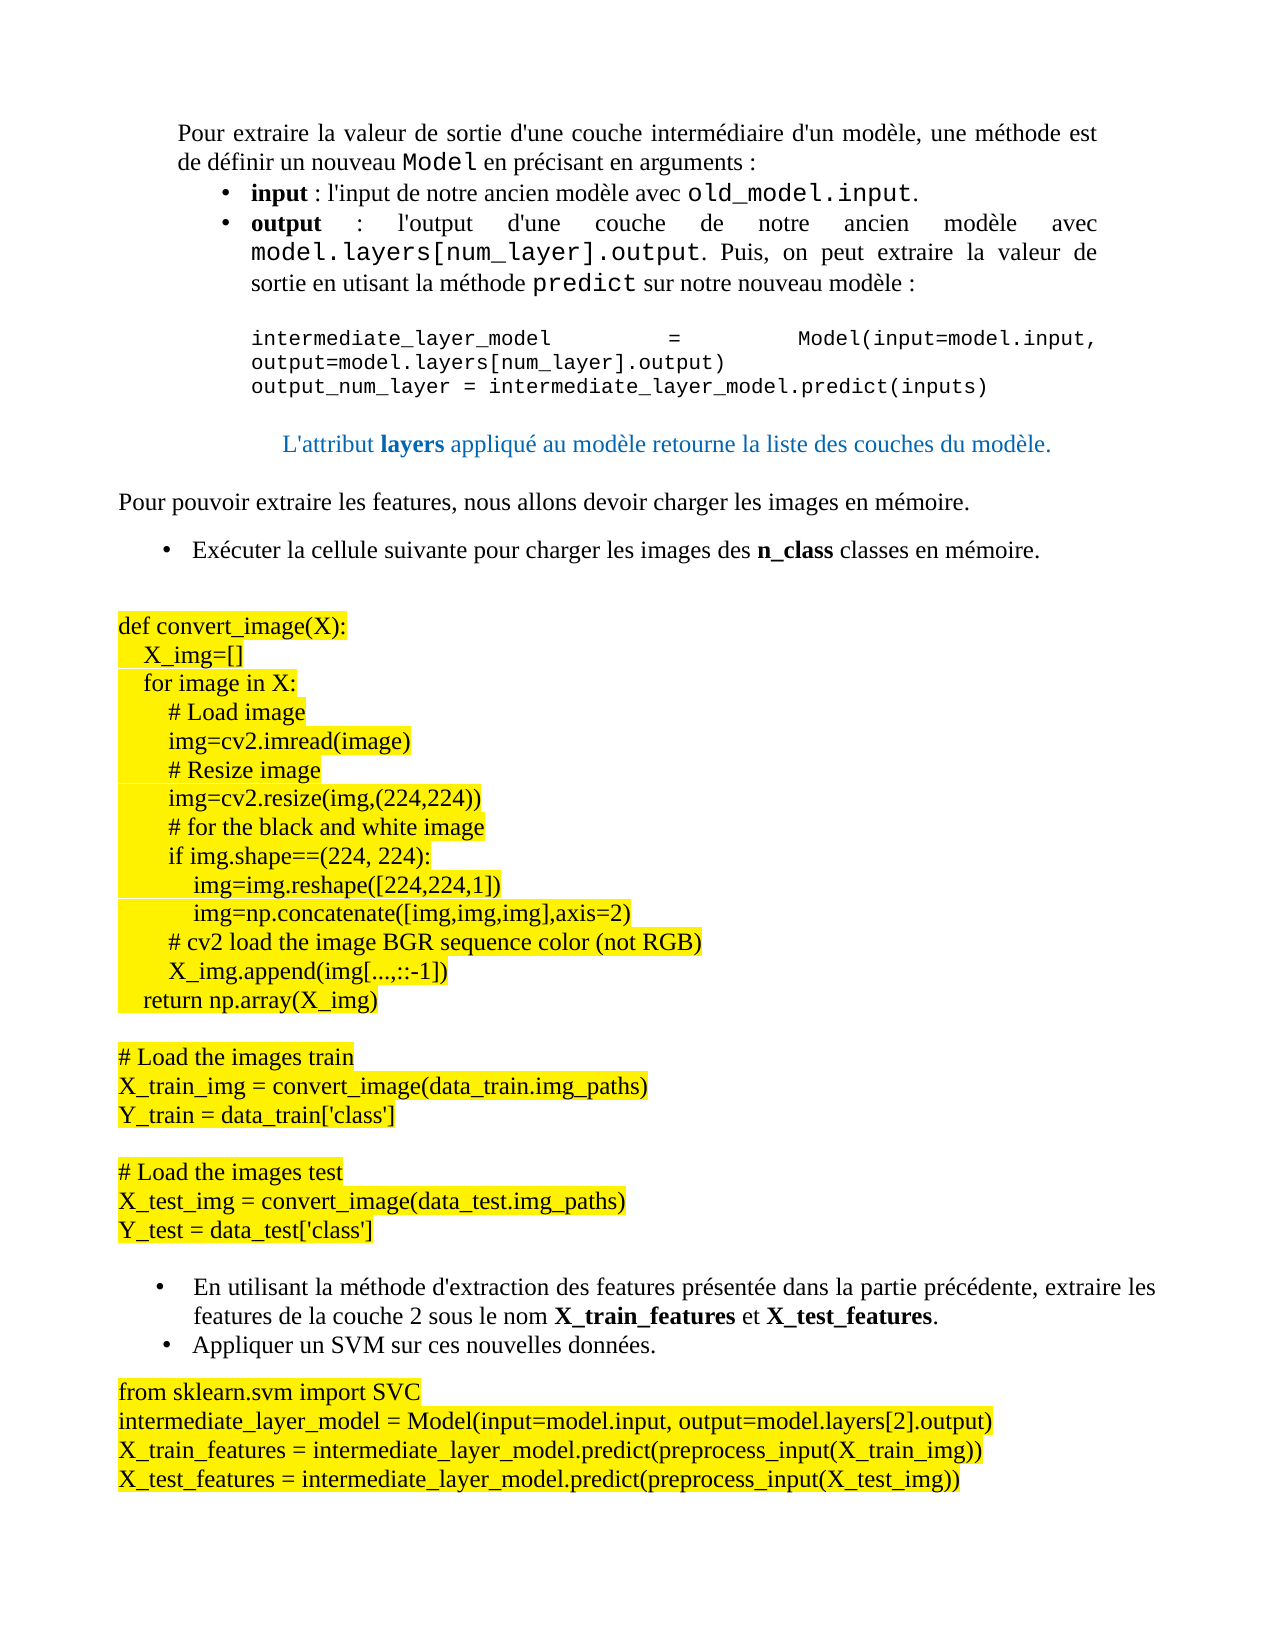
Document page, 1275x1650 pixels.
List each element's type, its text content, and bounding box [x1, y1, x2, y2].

text return np.array(X_img) [118, 985, 1157, 1013]
list output : l'output d'une couche de notre ancien modèle avec model.layers[num_layer].output. Puis, on peut extraire la valeur de sortie en utisant la méthode predict sur notre nouveau modèle : [221, 208, 1098, 299]
list En utilisant la méthode d'extraction des features présentée dans la partie précédente, extraire les features de la couche 2 sous le nom X_train_features et X_test_features. [156, 1272, 1157, 1330]
text def convert_image(X): [118, 611, 1157, 640]
text X_img=[] [118, 640, 1157, 668]
text X_train_features = intermediate_layer_model.predict(preprocess_input(X_train_img)) [118, 1435, 1157, 1464]
text Pour pouvoir extraire les features, nous allons devoir charger les images en mémoire. [118, 487, 1157, 516]
text img=cv2.imread(image) [118, 726, 1157, 755]
text if img.shape==(224, 224): [118, 841, 1157, 870]
text # Resize image [118, 755, 1157, 783]
text Y_train = data_train['class'] [118, 1100, 1157, 1128]
list Exécuter la cellule suivante pour charger les images des n_class classes en mémoire. [162, 535, 1157, 563]
list L'attribut layers appliqué au modèle retourne la liste des couches du modèle. [221, 429, 1098, 458]
text Y_test = data_test['class'] [118, 1215, 1157, 1243]
text img=cv2.resize(img,(224,224)) [118, 783, 1157, 812]
list input : l'input de notre ancien modèle avec old_model.input. [221, 178, 1098, 208]
text # Load the images train [118, 1042, 1157, 1071]
text img=np.concatenate([img,img,img],axis=2) [118, 898, 1157, 927]
text from sklearn.svm import SVC [118, 1377, 1157, 1406]
list intermediate_layer_model = Model(input=model.input, output=model.layers[num_layer].output) [221, 328, 1098, 376]
list output_num_layer = intermediate_layer_model.predict(inputs) [221, 376, 1098, 399]
text X_test_features = intermediate_layer_model.predict(preprocess_input(X_test_img)) [118, 1464, 1157, 1492]
text # Load image [118, 697, 1157, 726]
text img=img.reshape([224,224,1]) [118, 870, 1157, 898]
text X_test_img = convert_image(data_test.img_paths) [118, 1186, 1157, 1215]
text Pour extraire la valeur de sortie d'une couche intermédiaire d'un modèle, une méthode est de définir un nouveau Model en précisant en arguments : [177, 118, 1098, 178]
text # Load the images test [118, 1157, 1157, 1186]
list Appliquer un SVM sur ces nouvelles données. [162, 1330, 1157, 1358]
text for image in X: [118, 668, 1157, 697]
text X_img.append(img[...,::-1]) [118, 956, 1157, 985]
text # cv2 load the image BGR sequence color (not RGB) [118, 927, 1157, 956]
text intermediate_layer_model = Model(input=model.input, output=model.layers[2].output) [118, 1406, 1157, 1435]
text X_train_img = convert_image(data_train.img_paths) [118, 1071, 1157, 1100]
text # for the black and white image [118, 812, 1157, 841]
